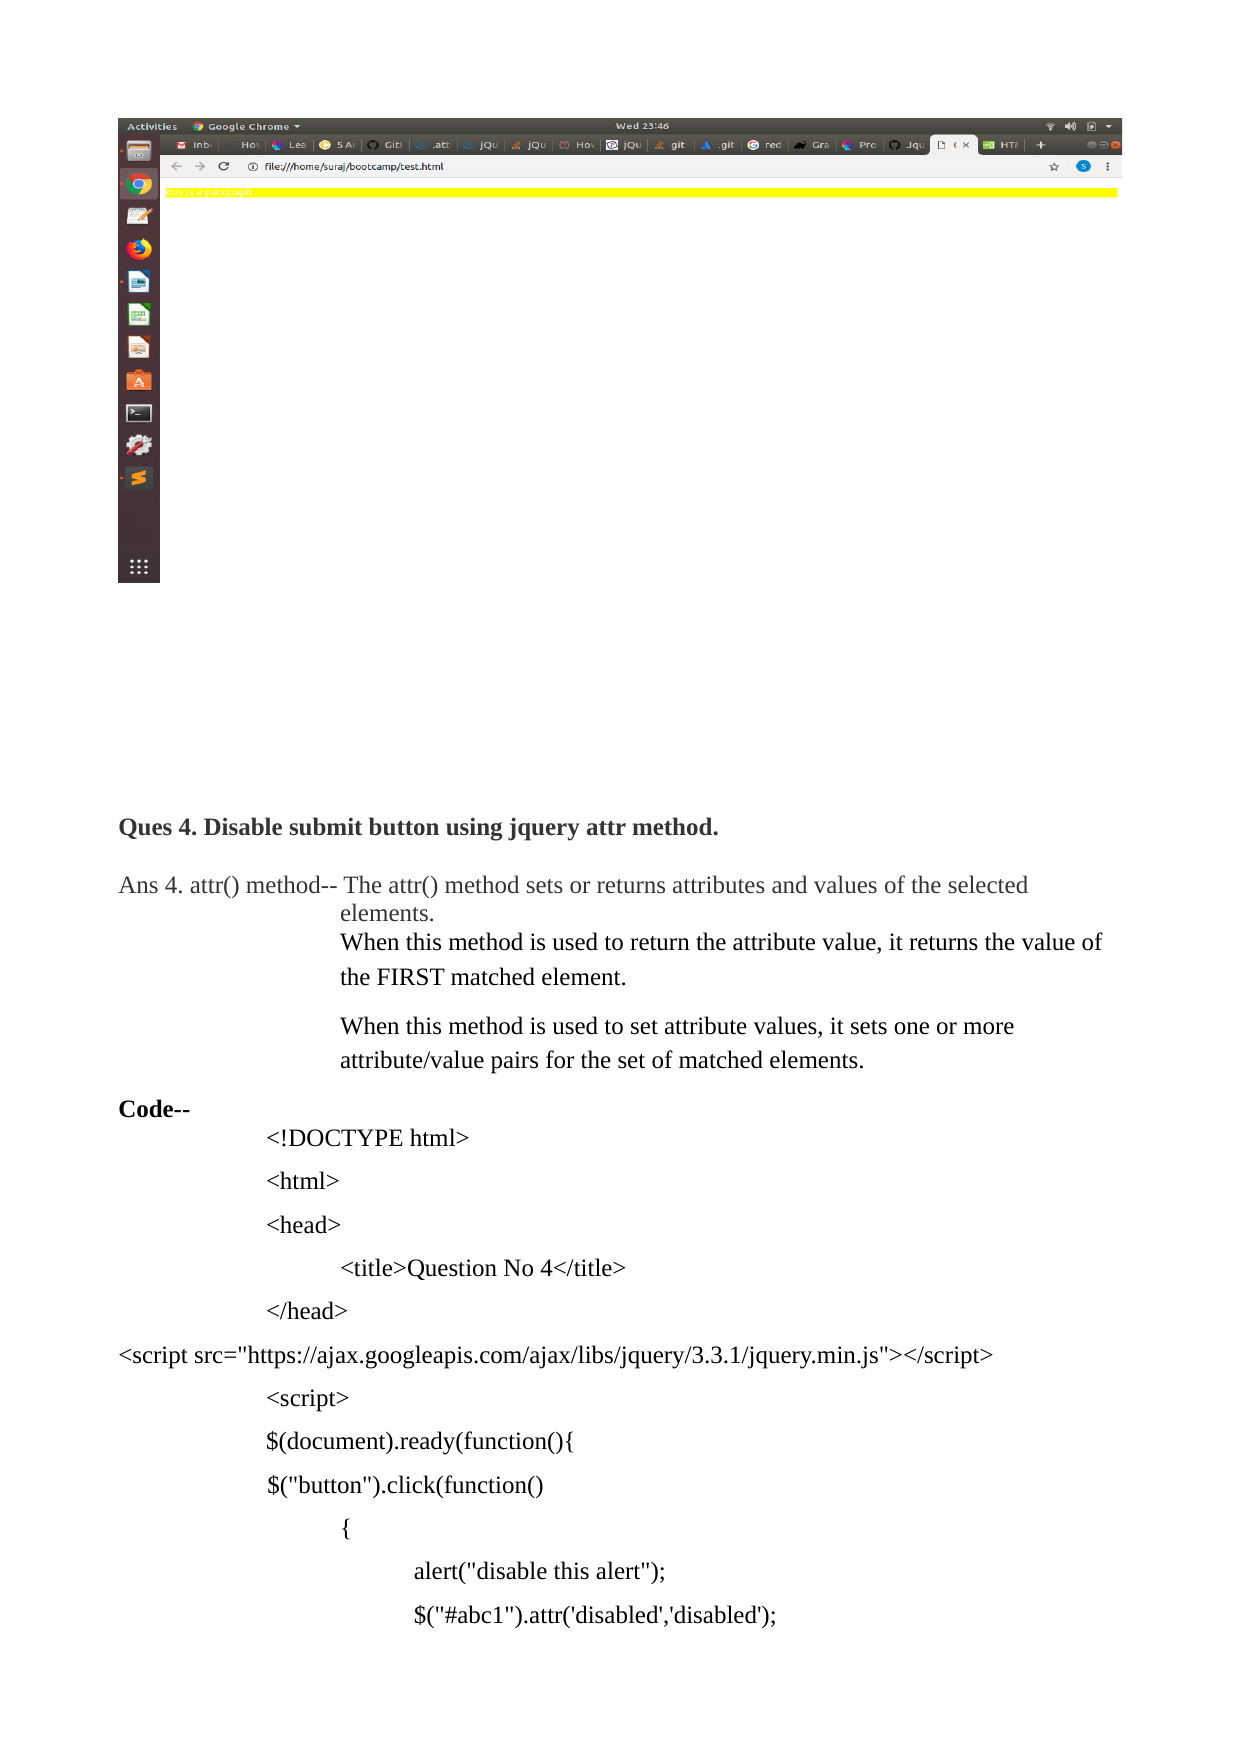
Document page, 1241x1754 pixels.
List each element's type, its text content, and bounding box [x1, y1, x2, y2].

text { [118, 1513, 1122, 1542]
picture [118, 118, 1123, 583]
text Code-- <!DOCTYPE html> [118, 1094, 1122, 1152]
text When this method is used to return the attribute value, it returns the value of the FIRST matched element. [118, 927, 1122, 991]
text $("#abc1").attr('disabled','disabled'); [118, 1600, 1122, 1628]
text $(document).ready(function(){ [118, 1426, 1122, 1455]
text <head> [118, 1210, 1122, 1238]
text <html> [118, 1166, 1122, 1195]
text <script src="https://ajax.googleapis.com/ajax/libs/jquery/3.3.1/jquery.min.js"></script> [118, 1340, 1122, 1368]
text </head> [118, 1296, 1122, 1325]
text $("button").click(function() [118, 1470, 1122, 1498]
text Ques 4. Disable submit button using jquery attr method. [118, 812, 1122, 841]
text <title>Question No 4</title> [118, 1253, 1122, 1282]
text When this method is used to set attribute values, it sets one or more attribute/value pairs for the set of matched elements. [118, 1011, 1122, 1074]
text <script> [118, 1383, 1122, 1412]
text alert("disable this alert"); [118, 1556, 1122, 1585]
text Ans 4. attr() method-- The attr() method sets or returns attributes and values of the selected elements. [118, 870, 1122, 927]
